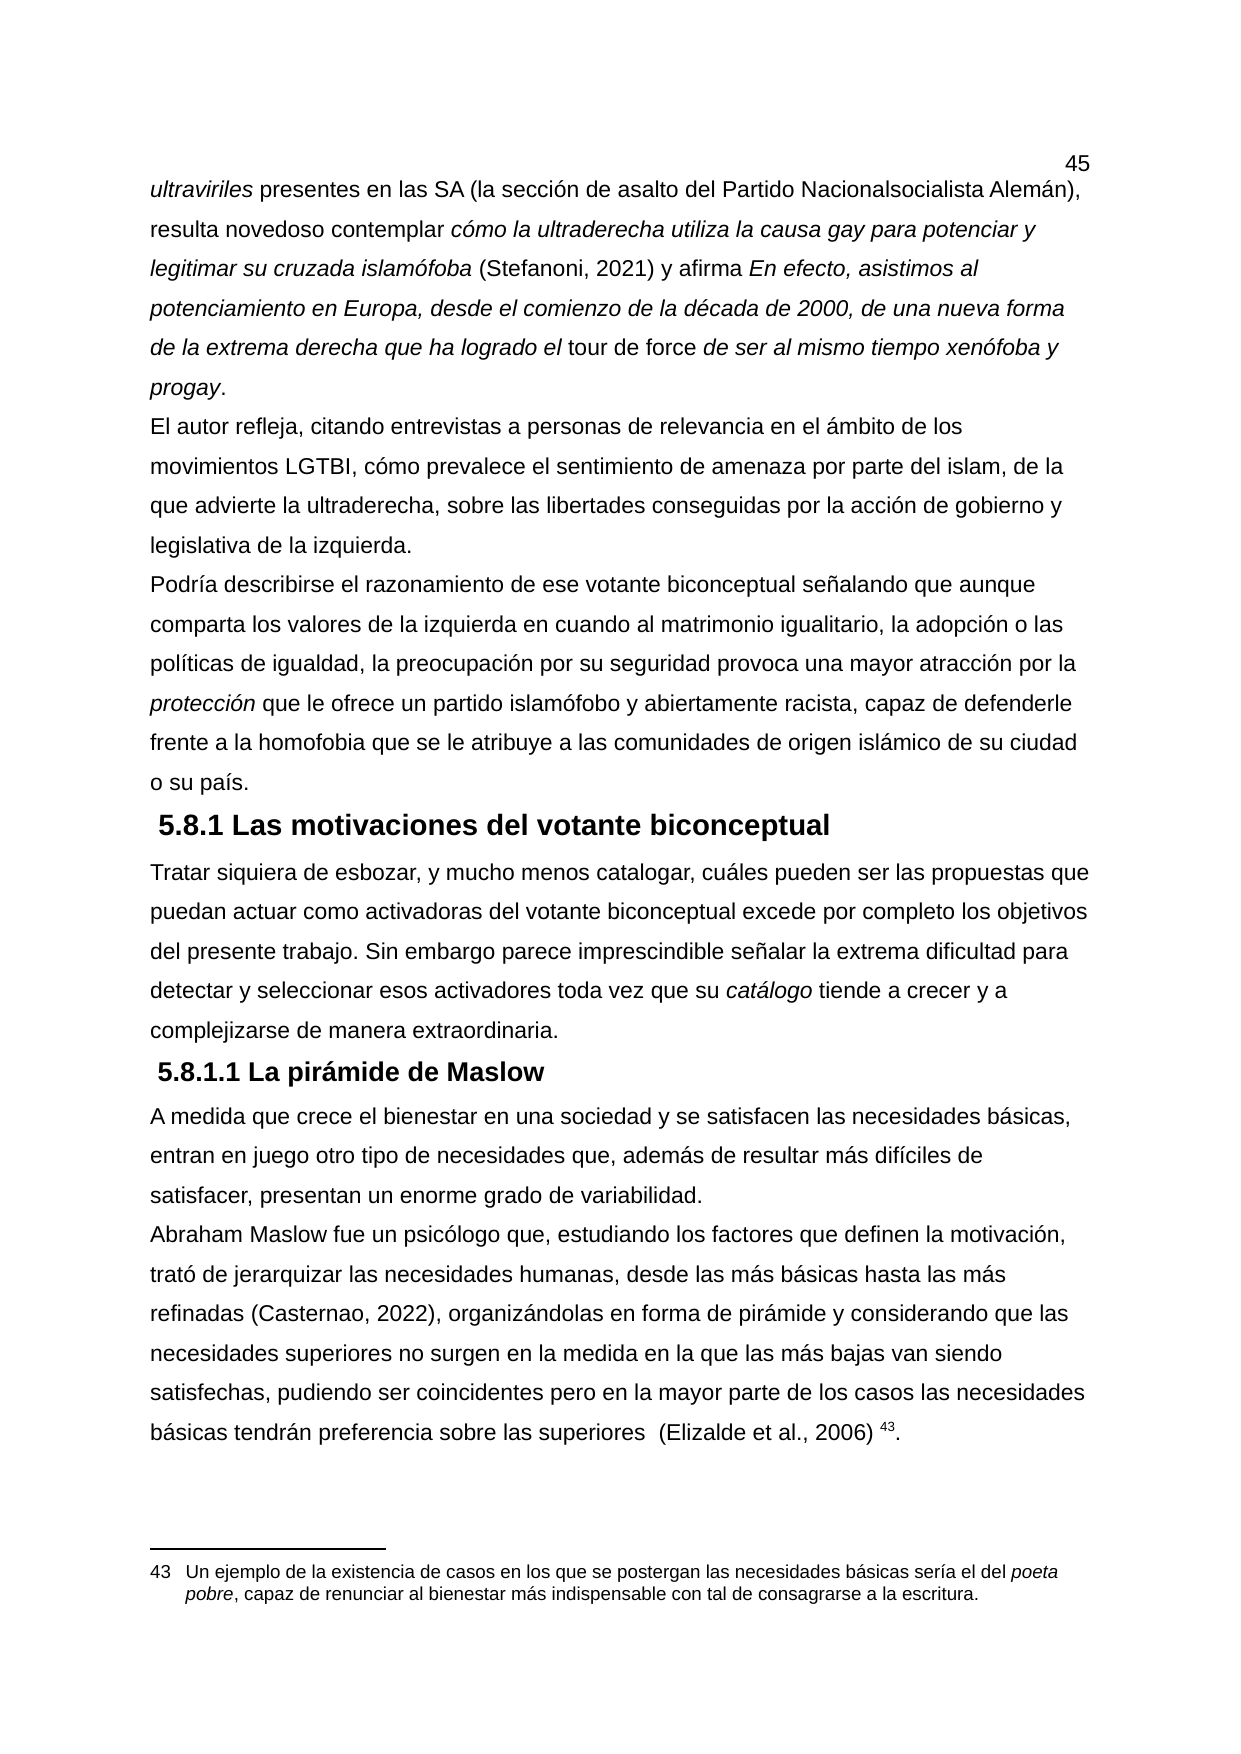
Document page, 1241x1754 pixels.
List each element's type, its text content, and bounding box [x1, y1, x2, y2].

subtitle La pirámide de Maslow [150, 1056, 1090, 1087]
text Tratar siquiera de esbozar, y mucho menos catalogar, cuáles pueden ser las propuestas que puedan actuar como activadoras del votante biconceptual excede por completo los objetivos del presente trabajo. Sin embargo parece imprescindible señalar la extrema dificultad para detectar y seleccionar esos activadores toda vez que su catálogo tiende a crecer y a complejizarse de manera extraordinaria. [150, 859, 1090, 1043]
subtitle Las motivaciones del votante biconceptual [150, 808, 1090, 842]
text Un ejemplo de la existencia de casos en los que se postergan las necesidades básicas sería el del poeta pobre, capaz de renunciar al bienestar más indispensable con tal de consagrarse a la escritura. [150, 1561, 1090, 1604]
text Abraham Maslow fue un psicólogo que, estudiando los factores que definen la motivación, trató de jerarquizar las necesidades humanas, desde las más básicas hasta las más refinadas (Casternao, 2022), organizándolas en forma de pirámide y considerando que las necesidades superiores no surgen en la medida en la que las más bajas van siendo satisfechas, pudiendo ser coincidentes pero en la mayor parte de los casos las necesidades básicas tendrán preferencia sobre las superiores (Elizalde et al., 2006) . [150, 1221, 1090, 1445]
text Podría describirse el razonamiento de ese votante biconceptual señalando que aunque comparta los valores de la izquierda en cuando al matrimonio igualitario, la adopción o las políticas de igualdad, la preocupación por su seguridad provoca una mayor atracción por la protección que le ofrece un partido islamófobo y abiertamente racista, capaz de defenderle frente a la homofobia que se le atribuye a las comunidades de origen islámico de su ciudad o su país. [150, 571, 1090, 795]
text El autor refleja, citando entrevistas a personas de relevancia en el ámbito de los movimientos LGTBI, cómo prevalece el sentimiento de amenaza por parte del islam, de la que advierte la ultraderecha, sobre las libertades conseguidas por la acción de gobierno y legislativa de la izquierda. [150, 413, 1090, 558]
text A medida que crece el bienestar en una sociedad y se satisfacen las necesidades básicas, entran en juego otro tipo de necesidades que, además de resultar más difíciles de satisfacer, presentan un enorme grado de variabilidad. [150, 1103, 1090, 1208]
text ultraviriles presentes en las SA (la sección de asalto del Partido Nacionalsocialista Alemán), resulta novedoso contemplar cómo la ultraderecha utiliza la causa gay para potenciar y legitimar su cruzada islamófoba (Stefanoni, 2021) y afirma En efecto, asistimos al potenciamiento en Europa, desde el comienzo de la década de 2000, de una nueva forma de la extrema derecha que ha logrado el tour de force de ser al mismo tiempo xenófoba y progay. [150, 176, 1090, 400]
